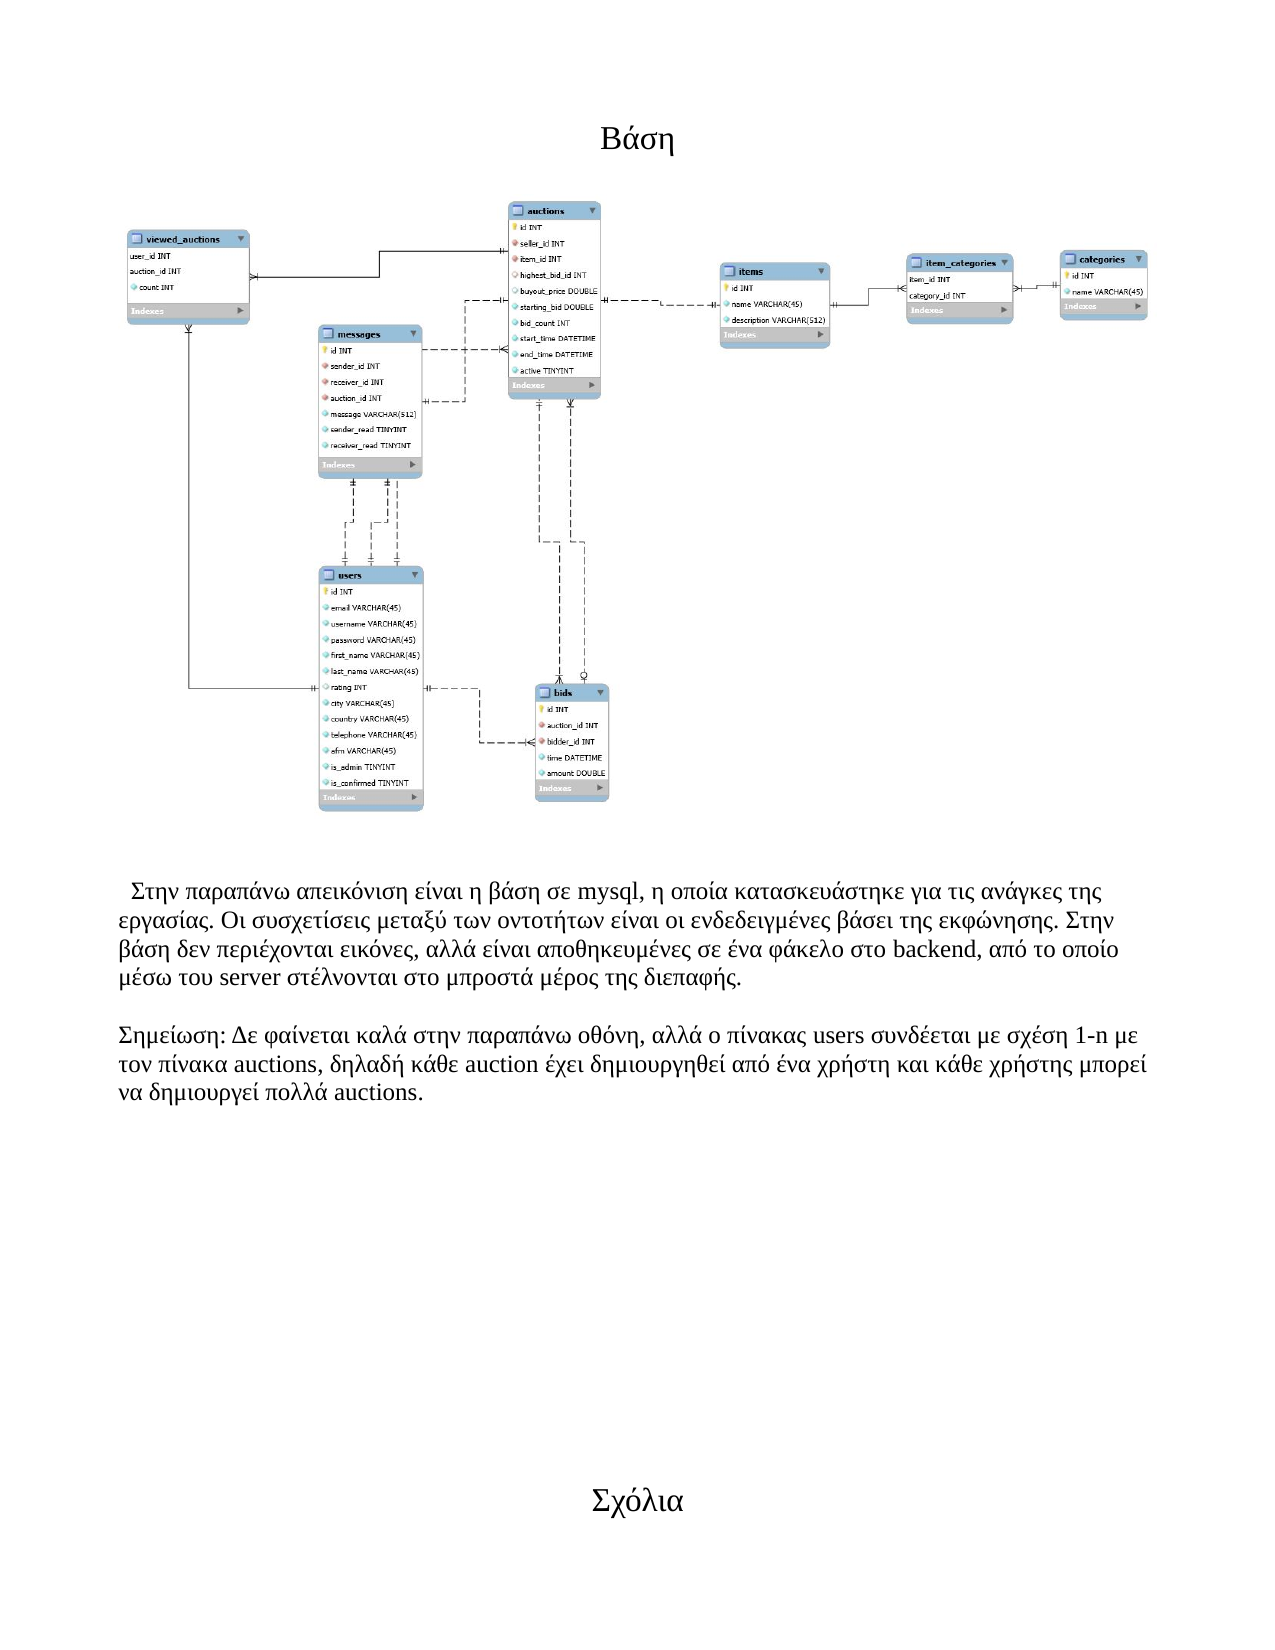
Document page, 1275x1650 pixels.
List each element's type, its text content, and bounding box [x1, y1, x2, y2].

picture [118, 194, 1157, 819]
text Σημείωση: Δε φαίνεται καλά στην παραπάνω οθόνη, αλλά ο πίνακας users συνδέεται με σχέση 1-n με τον πίνακα auctions, δηλαδή κάθε auction έχει δημιουργηθεί από ένα χρήστη και κάθε χρήστης μπορεί να δημιουργεί πολλά auctions. [118, 1020, 1157, 1106]
text Στην παραπάνω απεικόνιση είναι η βάση σε mysql, η οποία κατασκευάστηκε για τις ανάγκες της εργασίας. Οι συσχετίσεις μεταξύ των οντοτήτων είναι οι ενδεδειγμένες βάσει της εκφώνησης. Στην βάση δεν περιέχονται εικόνες, αλλά είναι αποθηκευμένες σε ένα φάκελο στο backend, από το οποίο μέσω του server στέλνονται στο μπροστά μέρος της διεπαφής. [118, 876, 1157, 991]
text Βάση [118, 118, 1157, 156]
text Σχόλια [118, 1480, 1157, 1518]
